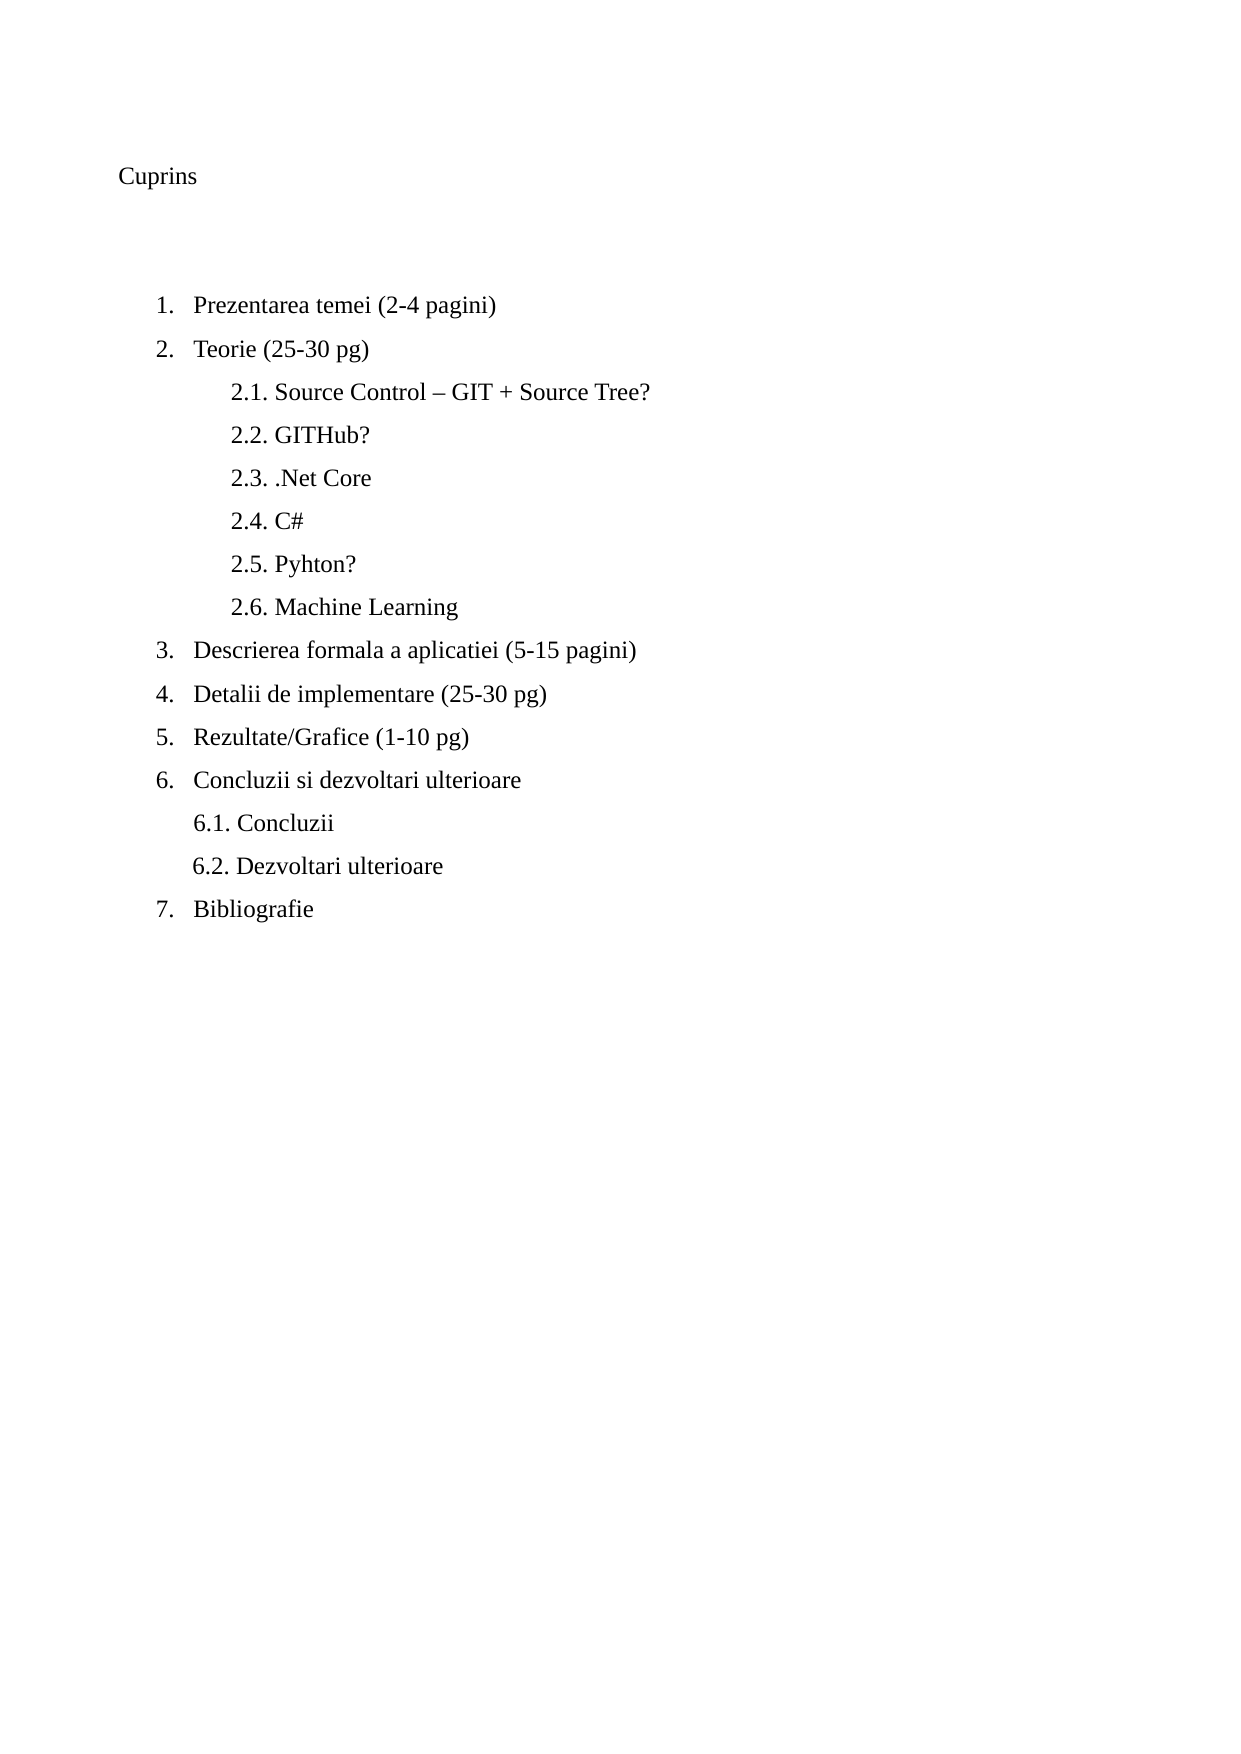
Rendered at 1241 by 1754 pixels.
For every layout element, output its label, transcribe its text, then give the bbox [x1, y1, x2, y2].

list Concluzii si dezvoltari ulterioare [156, 765, 1122, 794]
list Bibliografie [156, 894, 1122, 923]
list Teorie (25-30 pg) [156, 334, 1122, 362]
list Rezultate/Grafice (1-10 pg) [156, 722, 1122, 751]
list 2.1. Source Control – GIT + Source Tree? [193, 377, 1122, 406]
list Descrierea formala a aplicatiei (5-15 pagini) [156, 636, 1122, 664]
list 2.6. Machine Learning [193, 592, 1122, 621]
list 2.4. C# [193, 506, 1122, 535]
list 6.1. Concluzii [156, 808, 1122, 837]
list 2.3. .Net Core [193, 463, 1122, 492]
text 6.2. Dezvoltari ulterioare [118, 851, 1122, 880]
list Detalii de implementare (25-30 pg) [156, 679, 1122, 707]
list 2.2. GITHub? [193, 420, 1122, 449]
text Cuprins [118, 161, 1122, 190]
list Prezentarea temei (2-4 pagini) [156, 291, 1122, 319]
list 2.5. Pyhton? [193, 549, 1122, 578]
